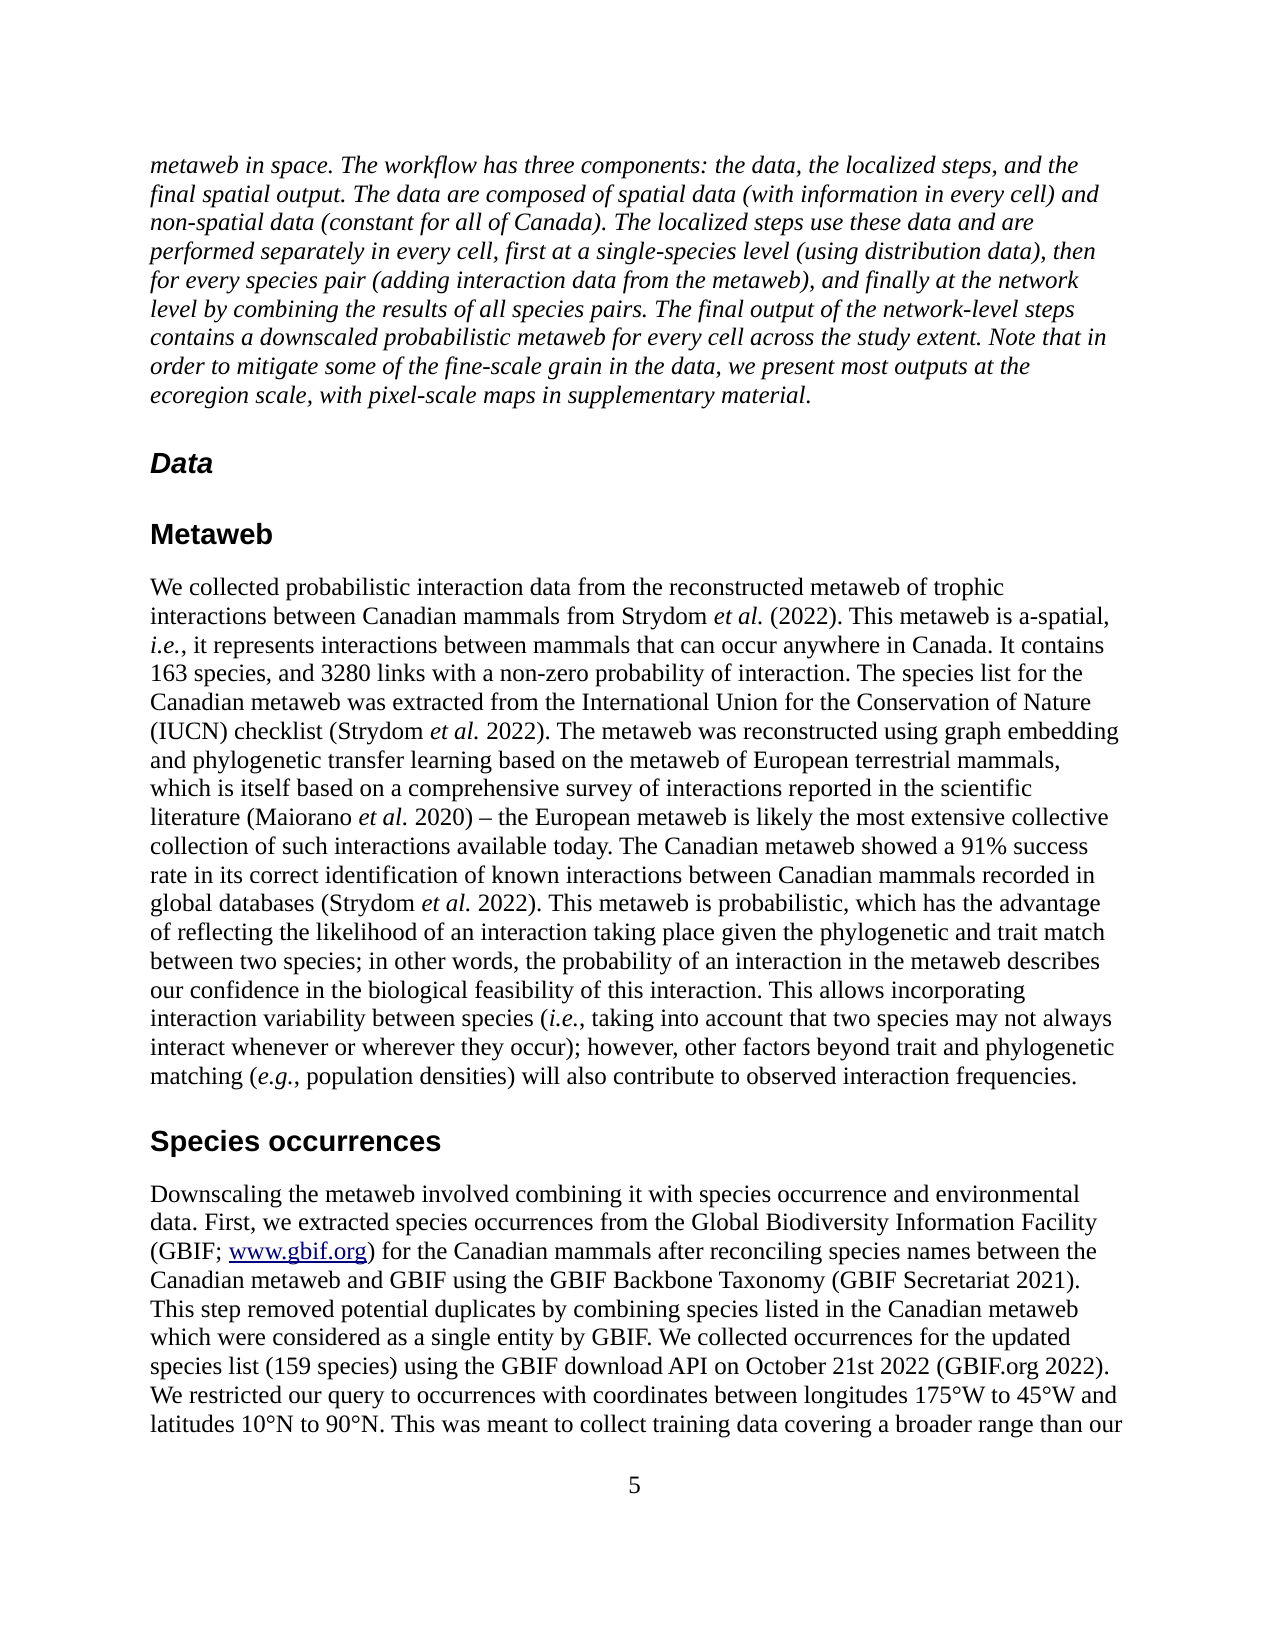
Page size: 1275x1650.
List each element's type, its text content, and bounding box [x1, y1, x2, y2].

text We collected probabilistic interaction data from the reconstructed metaweb of trophic interactions between Canadian mammals from Strydom et al. (2022). This metaweb is a-spatial, i.e., it represents interactions between mammals that can occur anywhere in Canada. It contains 163 species, and 3280 links with a non-zero probability of interaction. The species list for the Canadian metaweb was extracted from the International Union for the Conservation of Nature (IUCN) checklist (Strydom et al. 2022). The metaweb was reconstructed using graph embedding and phylogenetic transfer learning based on the metaweb of European terrestrial mammals, which is itself based on a comprehensive survey of interactions reported in the scientific literature (Maiorano et al. 2020) – the European metaweb is likely the most extensive collective collection of such interactions available today. The Canadian metaweb showed a 91% success rate in its correct identification of known interactions between Canadian mammals recorded in global databases (Strydom et al. 2022). This metaweb is probabilistic, which has the advantage of reflecting the likelihood of an interaction taking place given the phylogenetic and trait match between two species; in other words, the probability of an interaction in the metaweb describes our confidence in the biological feasibility of this interaction. This allows incorporating interaction variability between species (i.e., taking into account that two species may not always interact whenever or wherever they occur); however, other factors beyond trait and phylogenetic matching (e.g., population densities) will also contribute to observed interaction frequencies. [150, 572, 1125, 1090]
subtitle Metaweb [150, 517, 1125, 551]
subtitle Data [150, 446, 1125, 480]
text Downscaling the metaweb involved combining it with species occurrence and environmental data. First, we extracted species occurrences from the Global Biodiversity Information Facility (GBIF; www.gbif.org) for the Canadian mammals after reconciling species names between the Canadian metaweb and GBIF using the GBIF Backbone Taxonomy (GBIF Secretariat 2021). This step removed potential duplicates by combining species listed in the Canadian metaweb which were considered as a single entity by GBIF. We collected occurrences for the updated species list (159 species) using the GBIF download API on October 21st 2022 (GBIF.org 2022). We restricted our query to occurrences with coordinates between longitudes 175°W to 45°W and latitudes 10°N to 90°N. This was meant to collect training data covering a broader range than our [150, 1179, 1125, 1437]
text metaweb in space. The workflow has three components: the data, the localized steps, and the final spatial output. The data are composed of spatial data (with information in every cell) and non-spatial data (constant for all of Canada). The localized steps use these data and are performed separately in every cell, first at a single-species level (using distribution data), then for every species pair (adding interaction data from the metaweb), and finally at the network level by combining the results of all species pairs. The final output of the network-level steps contains a downscaled probabilistic metaweb for every cell across the study extent. Note that in order to mitigate some of the fine-scale grain in the data, we present most outputs at the ecoregion scale, with pixel-scale maps in supplementary material. [150, 150, 1125, 409]
subtitle Species occurrences [150, 1124, 1125, 1157]
